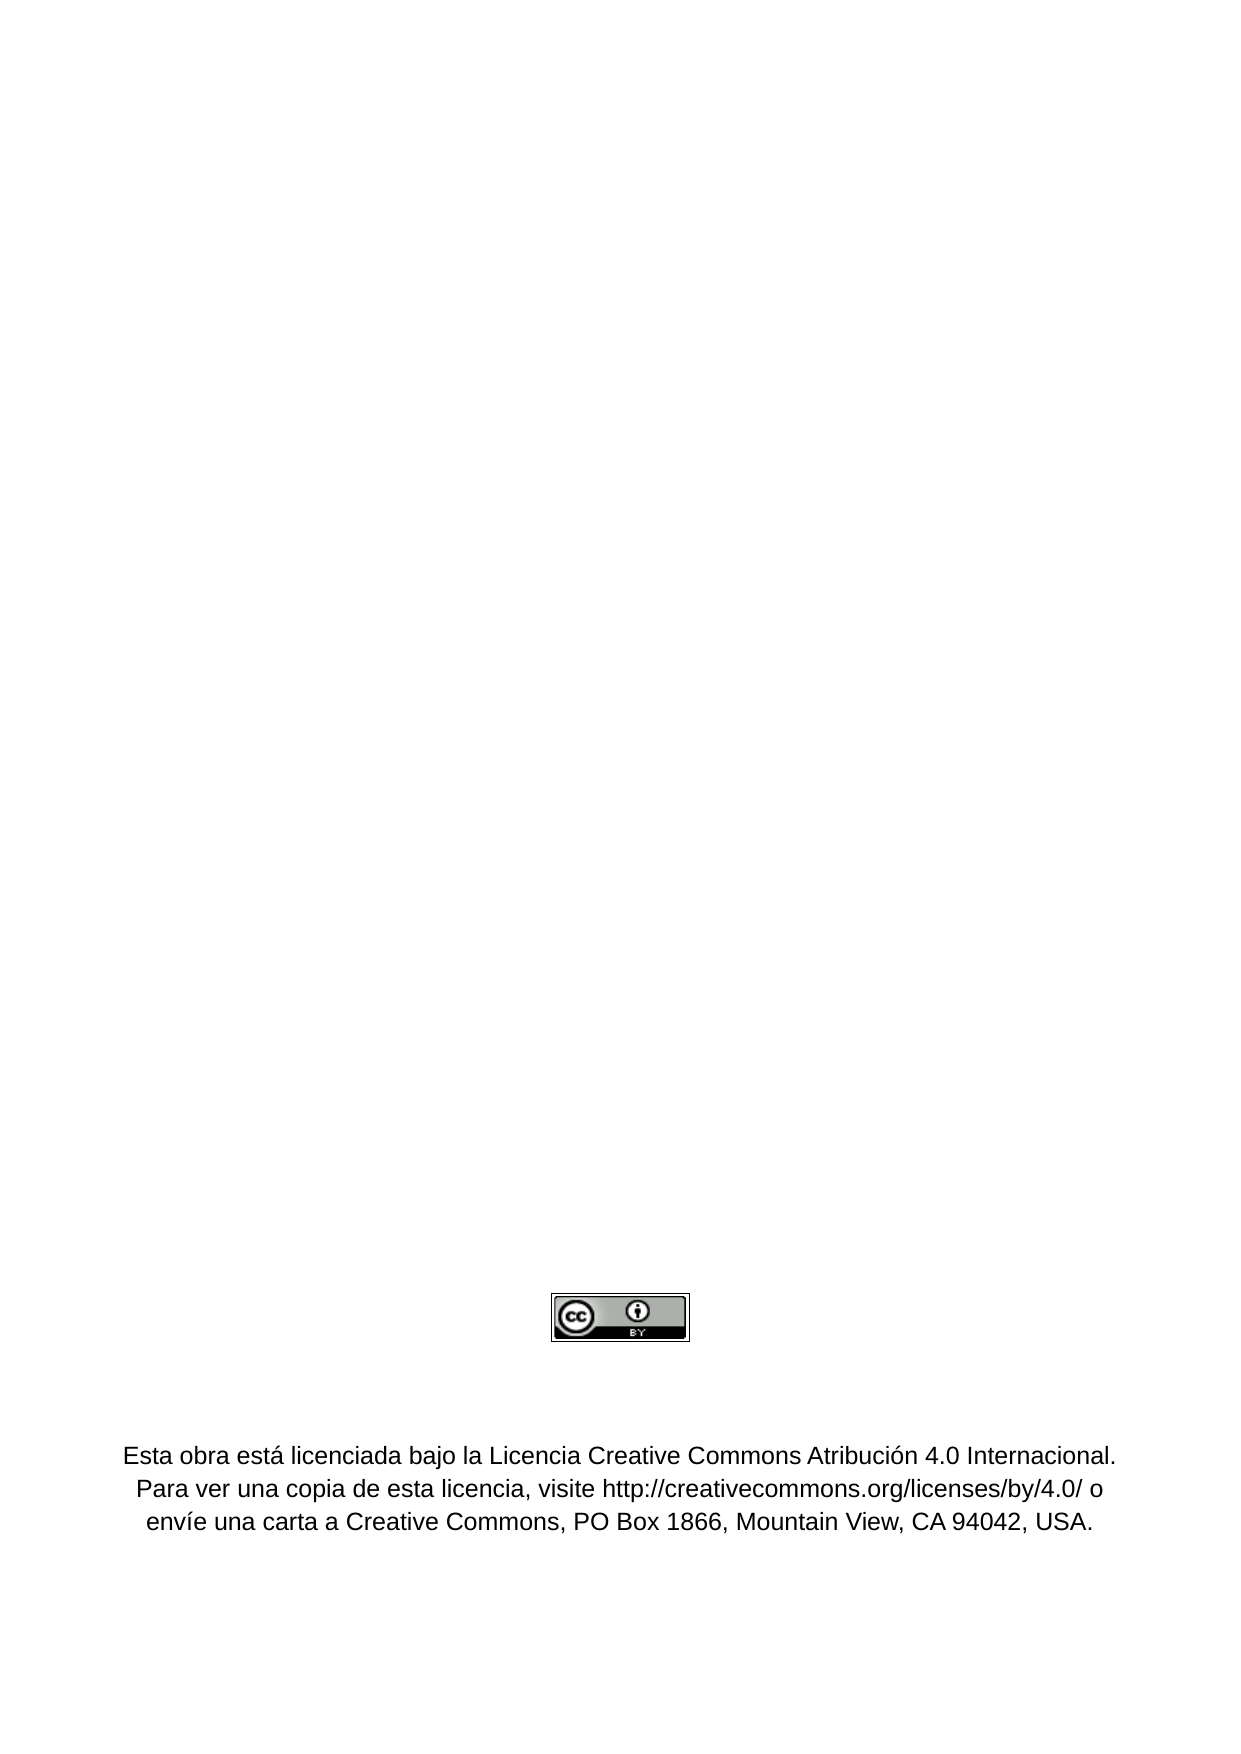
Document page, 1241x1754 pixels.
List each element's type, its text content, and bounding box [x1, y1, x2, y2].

text Esta obra está licenciada bajo la Licencia Creative Commons Atribución 4.0 Internacional. Para ver una copia de esta licencia, visite http://creativecommons.org/licenses/by/4.0/ o envíe una carta a Creative Commons, PO Box 1866, Mountain View, CA 94042, USA. [118, 1441, 1122, 1536]
picture [554, 1296, 686, 1339]
